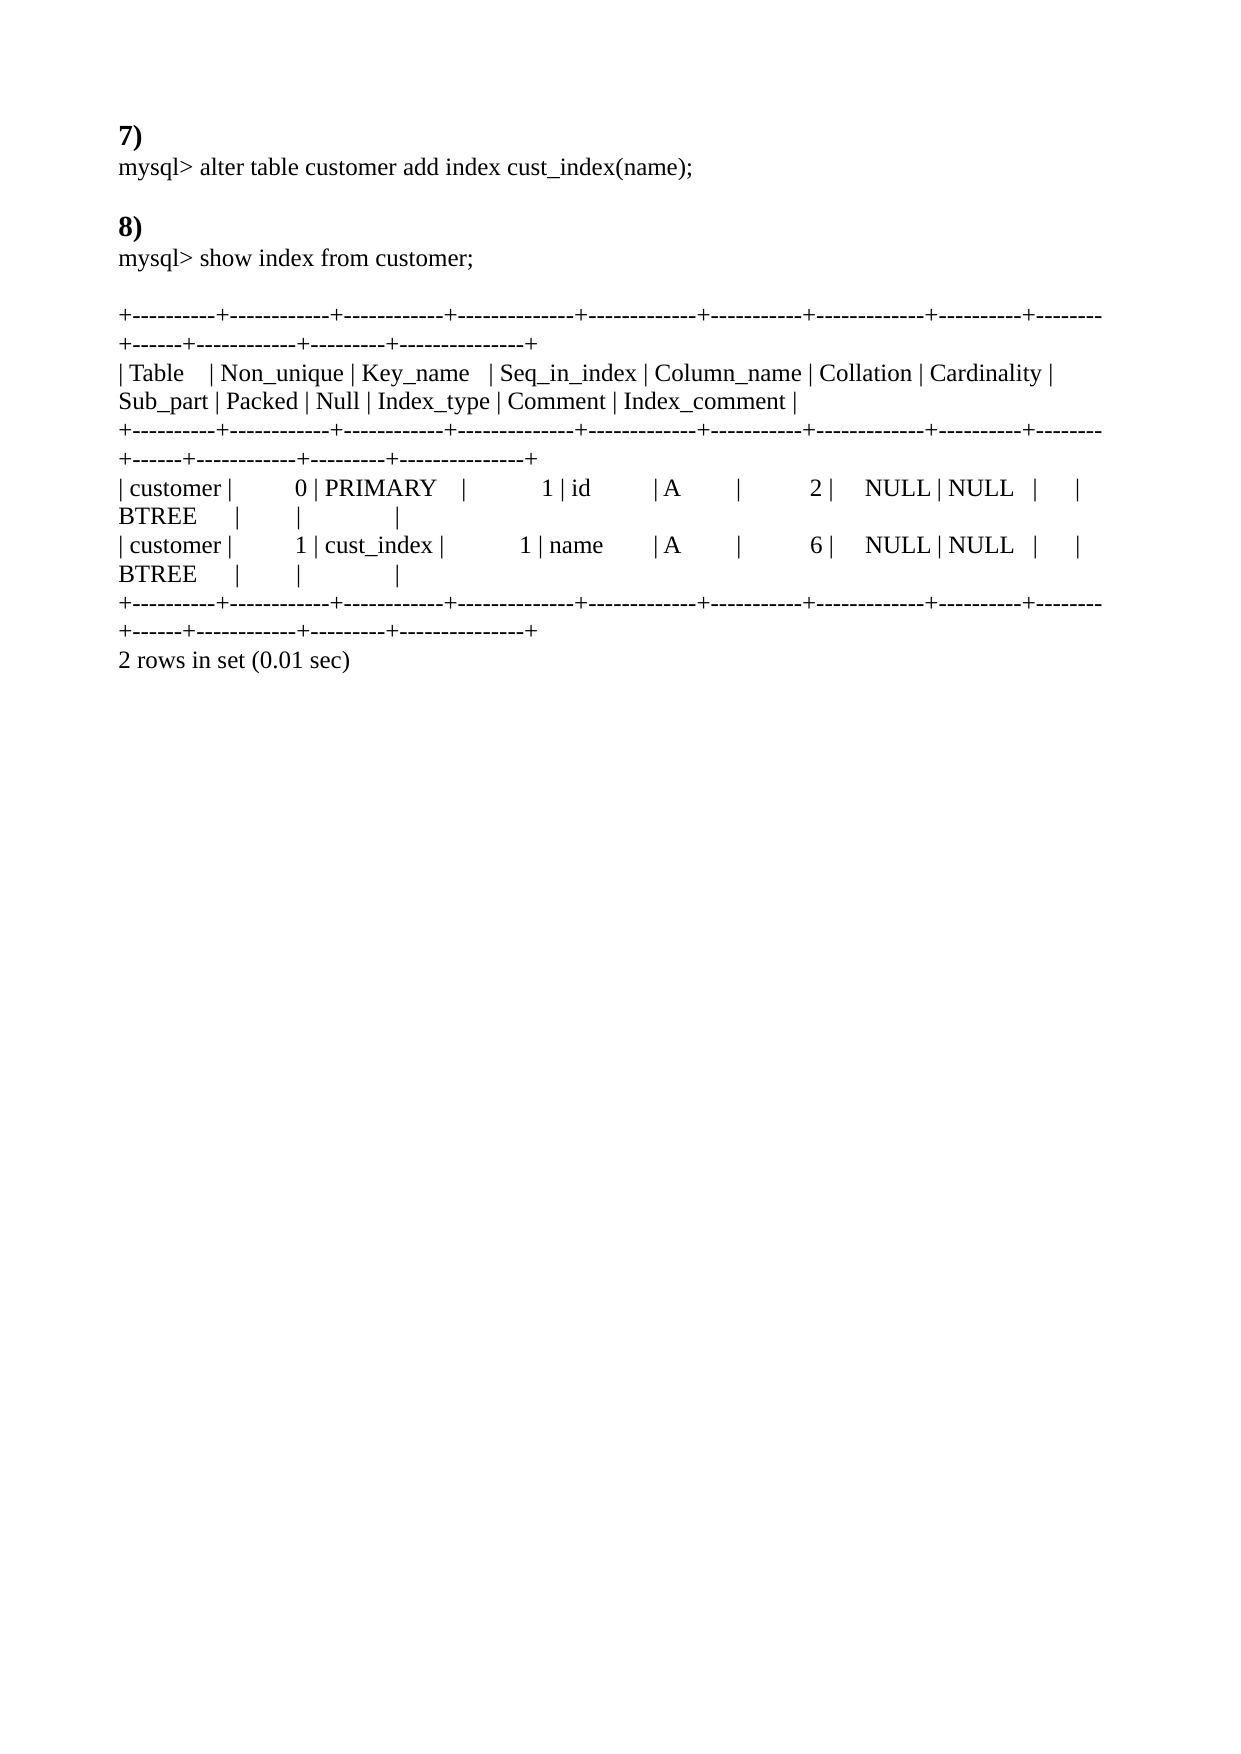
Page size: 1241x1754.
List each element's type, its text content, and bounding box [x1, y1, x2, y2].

text | customer | 1 | cust_index | 1 | name | A | 6 | NULL | NULL | | BTREE | | | [118, 530, 1122, 588]
text 2 rows in set (0.01 sec) [118, 645, 1122, 674]
text +----------+------------+------------+--------------+-------------+-----------+-------------+----------+--------+------+------------+---------+---------------+ [118, 300, 1122, 358]
text mysql> show index from customer; [118, 243, 1122, 271]
text mysql> alter table customer add index cust_index(name); [118, 152, 1122, 180]
text | Table | Non_unique | Key_name | Seq_in_index | Column_name | Collation | Cardinality | Sub_part | Packed | Null | Index_type | Comment | Index_comment | [118, 358, 1122, 415]
text +----------+------------+------------+--------------+-------------+-----------+-------------+----------+--------+------+------------+---------+---------------+ [118, 588, 1122, 645]
text 7) [118, 118, 1122, 152]
text +----------+------------+------------+--------------+-------------+-----------+-------------+----------+--------+------+------------+---------+---------------+ [118, 415, 1122, 473]
text | customer | 0 | PRIMARY | 1 | id | A | 2 | NULL | NULL | | BTREE | | | [118, 473, 1122, 530]
text 8) [118, 209, 1122, 243]
